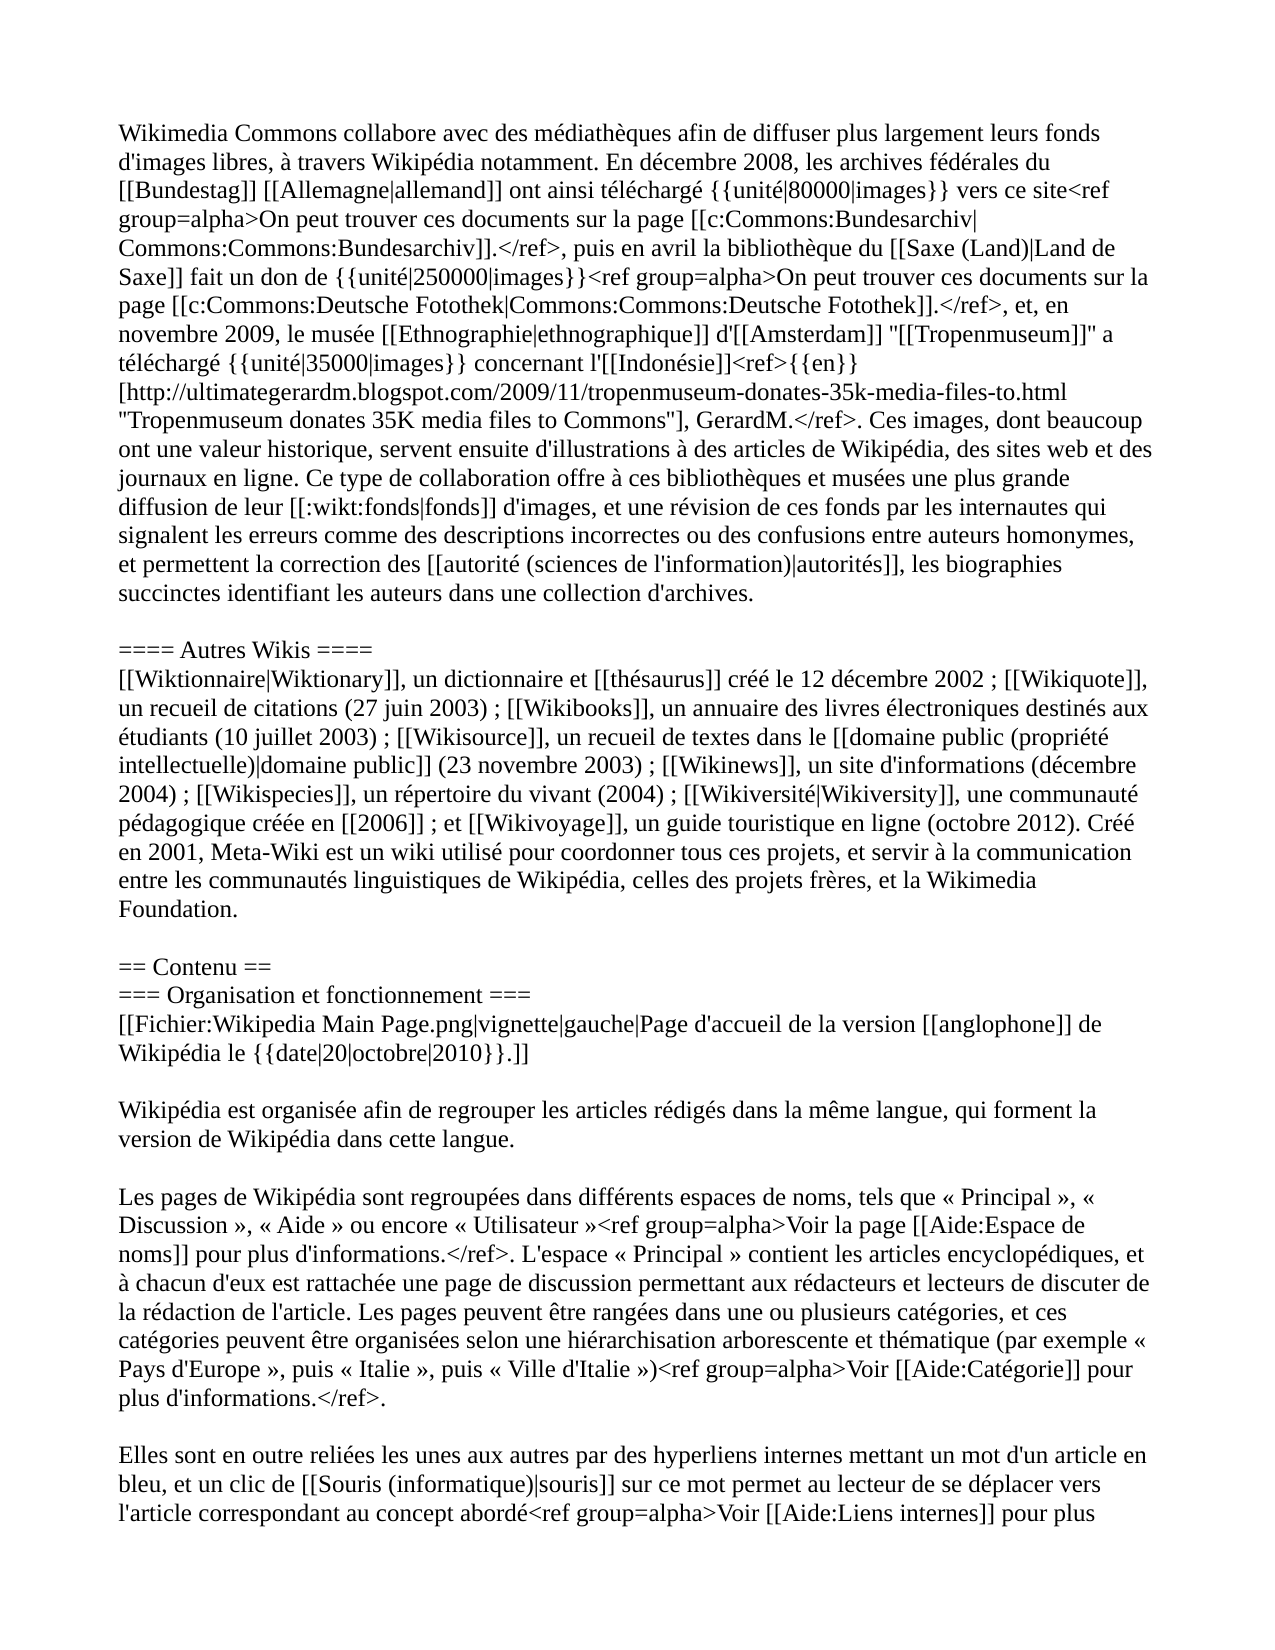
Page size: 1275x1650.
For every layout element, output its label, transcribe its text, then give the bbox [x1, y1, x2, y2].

text Les pages de Wikipédia sont regroupées dans différents espaces de noms, tels que « Principal », « Discussion », « Aide » ou encore « Utilisateur »<ref group=alpha>Voir la page [[Aide:Espace de noms]] pour plus d'informations.</ref>. L'espace « Principal » contient les articles encyclopédiques, et à chacun d'eux est rattachée une page de discussion permettant aux rédacteurs et lecteurs de discuter de la rédaction de l'article. Les pages peuvent être rangées dans une ou plusieurs catégories, et ces catégories peuvent être organisées selon une hiérarchisation arborescente et thématique (par exemple « Pays d'Europe », puis « Italie », puis « Ville d'Italie »)<ref group=alpha>Voir [[Aide:Catégorie]] pour plus d'informations.</ref>. [118, 1182, 1157, 1412]
text === Organisation et fonctionnement === [118, 981, 1157, 1009]
text [[Wiktionnaire|Wiktionary]], un dictionnaire et [[thésaurus]] créé le 12 décembre 2002 ; [[Wikiquote]], un recueil de citations (27 juin 2003) ; [[Wikibooks]], un annuaire des livres électroniques destinés aux étudiants (10 juillet 2003) ; [[Wikisource]], un recueil de textes dans le [[domaine public (propriété intellectuelle)|domaine public]] (23 novembre 2003) ; [[Wikinews]], un site d'informations (décembre 2004) ; [[Wikispecies]], un répertoire du vivant (2004) ; [[Wikiversité|Wikiversity]], une communauté pédagogique créée en [[2006]] ; et [[Wikivoyage]], un guide touristique en ligne (octobre 2012). Créé en 2001, Meta-Wiki est un wiki utilisé pour coordonner tous ces projets, et servir à la communication entre les communautés linguistiques de Wikipédia, celles des projets frères, et la Wikimedia Foundation. [118, 664, 1157, 923]
text Wikipédia est organisée afin de regrouper les articles rédigés dans la même langue, qui forment la version de Wikipédia dans cette langue. [118, 1096, 1157, 1153]
text ==== Autres Wikis ==== [118, 636, 1157, 664]
text == Contenu == [118, 952, 1157, 981]
text Wikimedia Commons collabore avec des médiathèques afin de diffuser plus largement leurs fonds d'images libres, à travers Wikipédia notamment. En décembre 2008, les archives fédérales du [[Bundestag]] [[Allemagne|allemand]] ont ainsi téléchargé {{unité|80000|images}} vers ce site<ref group=alpha>On peut trouver ces documents sur la page [[c:Commons:Bundesarchiv|Commons:Commons:Bundesarchiv]].</ref>, puis en avril la bibliothèque du [[Saxe (Land)|Land de Saxe]] fait un don de {{unité|250000|images}}<ref group=alpha>On peut trouver ces documents sur la page [[c:Commons:Deutsche Fotothek|Commons:Commons:Deutsche Fotothek]].</ref>, et, en novembre 2009, le musée [[Ethnographie|ethnographique]] d'[[Amsterdam]] ''[[Tropenmuseum]]'' a téléchargé {{unité|35000|images}} concernant l'[[Indonésie]]<ref>{{en}} [http://ultimategerardm.blogspot.com/2009/11/tropenmuseum-donates-35k-media-files-to.html ''Tropenmuseum donates 35K media files to Commons''], GerardM.</ref>. Ces images, dont beaucoup ont une valeur historique, servent ensuite d'illustrations à des articles de Wikipédia, des sites web et des journaux en ligne. Ce type de collaboration offre à ces bibliothèques et musées une plus grande diffusion de leur [[:wikt:fonds|fonds]] d'images, et une révision de ces fonds par les internautes qui signalent les erreurs comme des descriptions incorrectes ou des confusions entre auteurs homonymes, et permettent la correction des [[autorité (sciences de l'information)|autorités]], les biographies succinctes identifiant les auteurs dans une collection d'archives. [118, 118, 1157, 607]
text Elles sont en outre reliées les unes aux autres par des hyperliens internes mettant un mot d'un article en bleu, et un clic de [[Souris (informatique)|souris]] sur ce mot permet au lecteur de se déplacer vers l'article correspondant au concept abordé<ref group=alpha>Voir [[Aide:Liens internes]] pour plus [118, 1441, 1157, 1527]
text [[Fichier:Wikipedia Main Page.png|vignette|gauche|Page d'accueil de la version [[anglophone]] de Wikipédia le {{date|20|octobre|2010}}.]] [118, 1009, 1157, 1067]
